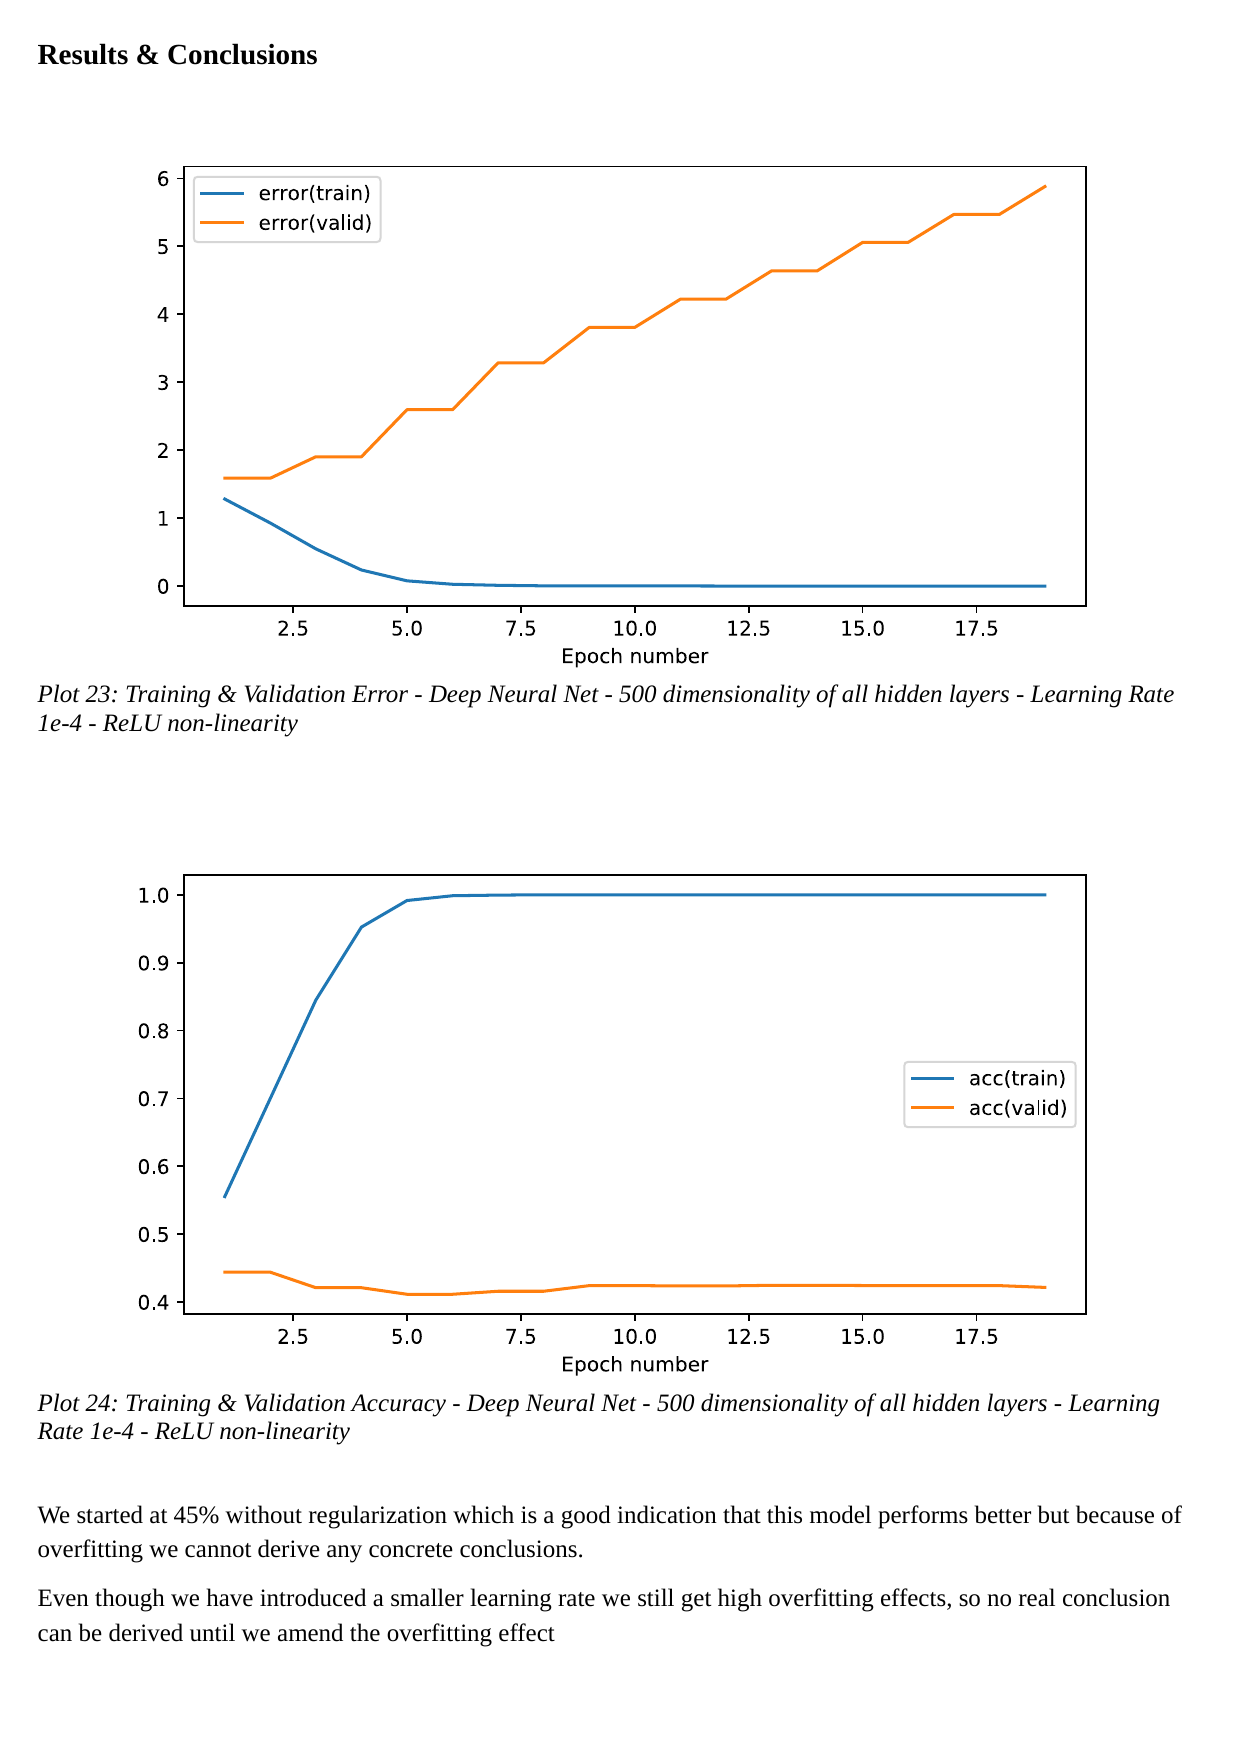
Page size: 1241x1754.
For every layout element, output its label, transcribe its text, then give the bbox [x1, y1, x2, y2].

text Even though we have introduced a smaller learning rate we still get high overfitting effects, so no real conclusion can be derived until we amend the overfitting effect [37, 1583, 1203, 1647]
text Plot 24: Training & Validation Accuracy - Deep Neural Net - 500 dimensionality of all hidden layers - Learning Rate 1e-4 - ReLU non-linearity [37, 804, 1203, 1445]
text We started at 45% without regularization which is a good indication that this model performs better but because of overfitting we cannot derive any concrete conclusions. [37, 1500, 1203, 1563]
text Plot 23: Training & Validation Error - Deep Neural Net - 500 dimensionality of all hidden layers - Learning Rate 1e-4 - ReLU non-linearity [37, 96, 1203, 737]
subtitle Results & Conclusions [37, 37, 1203, 71]
